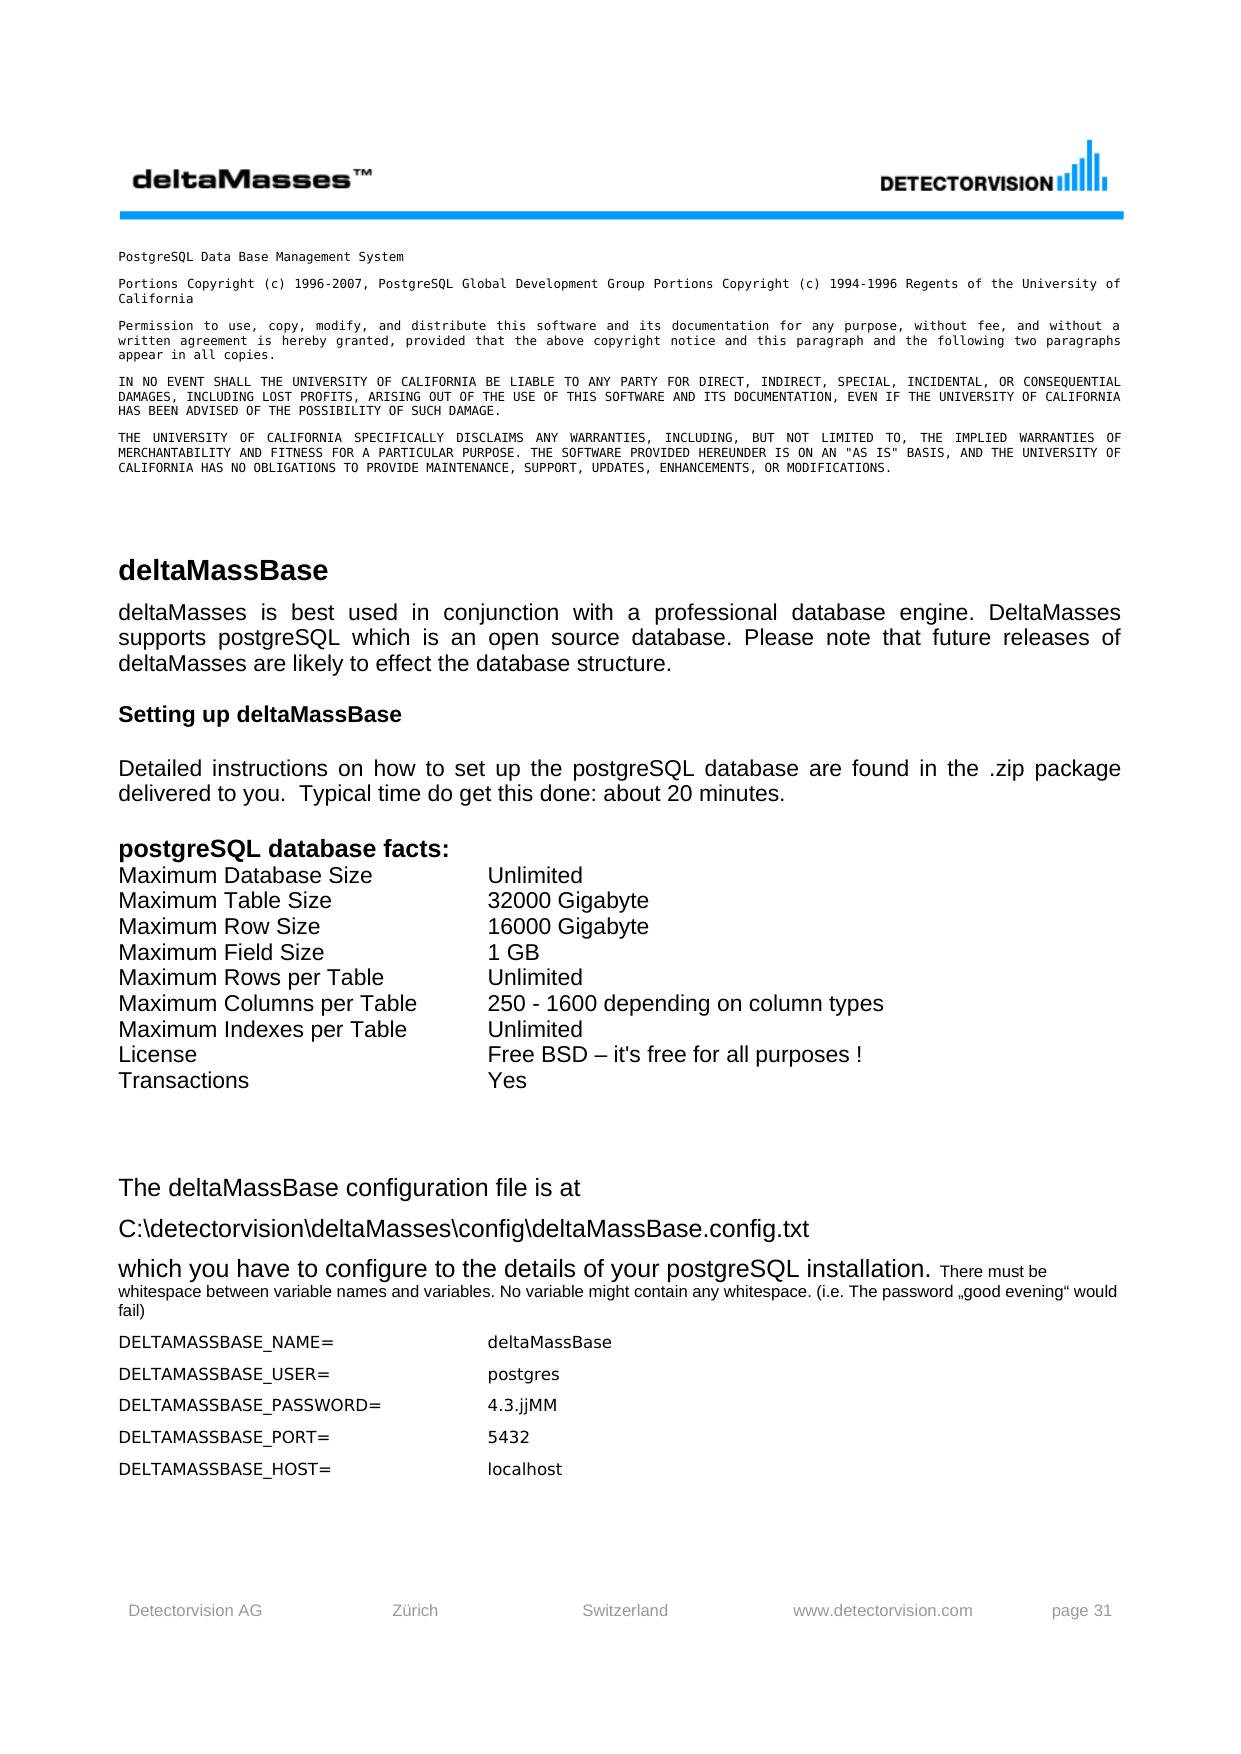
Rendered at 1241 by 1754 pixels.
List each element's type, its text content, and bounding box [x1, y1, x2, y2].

text THE UNIVERSITY OF CALIFORNIA SPECIFICALLY DISCLAIMS ANY WARRANTIES, INCLUDING, BUT NOT LIMITED TO, THE IMPLIED WARRANTIES OF MERCHANTABILITY AND FITNESS FOR A PARTICULAR PURPOSE. THE SOFTWARE PROVIDED HEREUNDER IS ON AN "AS IS" BASIS, AND THE UNIVERSITY OF CALIFORNIA HAS NO OBLIGATIONS TO PROVIDE MAINTENANCE, SUPPORT, UPDATES, ENHANCEMENTS, OR MODIFICATIONS. [118, 431, 1122, 475]
text Maximum Indexes per Table Unlimited [118, 1016, 1122, 1042]
text DELTAMASSBASE_PORT= 5432 [118, 1428, 1122, 1448]
text postgreSQL database facts: [118, 835, 1122, 863]
picture [121, 121, 380, 196]
text PostgreSQL Data Base Management System [118, 250, 1122, 264]
text The deltaMassBase configuration file is at [118, 1174, 1122, 1202]
picture [875, 121, 1121, 196]
text deltaMasses is best used in conjunction with a professional database engine. DeltaMasses supports postgreSQL which is an open source database. Please note that future releases of deltaMasses are likely to effect the database structure. [118, 599, 1122, 676]
text IN NO EVENT SHALL THE UNIVERSITY OF CALIFORNIA BE LIABLE TO ANY PARTY FOR DIRECT, INDIRECT, SPECIAL, INCIDENTAL, OR CONSEQUENTIAL DAMAGES, INCLUDING LOST PROFITS, ARISING OUT OF THE USE OF THIS SOFTWARE AND ITS DOCUMENTATION, EVEN IF THE UNIVERSITY OF CALIFORNIA HAS BEEN ADVISED OF THE POSSIBILITY OF SUCH DAMAGE. [118, 375, 1122, 419]
text DELTAMASSBASE_NAME= deltaMassBase [118, 1333, 1122, 1352]
text DELTAMASSBASE_USER= postgres [118, 1364, 1122, 1384]
text DELTAMASSBASE_HOST= localhost [118, 1460, 1122, 1479]
text Maximum Table Size 32000 Gigabyte [118, 888, 1122, 914]
text Detailed instructions on how to set up the postgreSQL database are found in the .zip package delivered to you. Typical time do get this done: about 20 minutes. [118, 756, 1122, 807]
text DELTAMASSBASE_PASSWORD= 4.3.jjMM [118, 1396, 1122, 1416]
text Transactions Yes [118, 1068, 1122, 1093]
text Maximum Rows per Table Unlimited [118, 965, 1122, 991]
text which you have to configure to the details of your postgreSQL installation. There must be whitespace between variable names and variables. No variable might contain any whitespace. (i.e. The password „good evening“ would fail) [118, 1255, 1122, 1320]
text Permission to use, copy, modify, and distribute this software and its documentation for any purpose, without fee, and without a written agreement is hereby granted, provided that the above copyright notice and this paragraph and the following two paragraphs appear in all copies. [118, 319, 1122, 362]
text Maximum Field Size 1 GB [118, 939, 1122, 965]
picture [119, 210, 1124, 221]
text Maximum Columns per Table 250 - 1600 depending on column types [118, 991, 1122, 1016]
text C:\detectorvision\deltaMasses\config\deltaMassBase.config.txt [118, 1214, 1122, 1242]
text Setting up deltaMassBase [118, 702, 1122, 728]
text Maximum Row Size 16000 Gigabyte [118, 914, 1122, 939]
text Portions Copyright (c) 1996-2007, PostgreSQL Global Development Group Portions Copyright (c) 1994-1996 Regents of the University of California [118, 277, 1122, 306]
text Maximum Database Size Unlimited [118, 863, 1122, 888]
text deltaMassBase [118, 554, 1122, 587]
text License Free BSD – it's free for all purposes ! [118, 1042, 1122, 1068]
